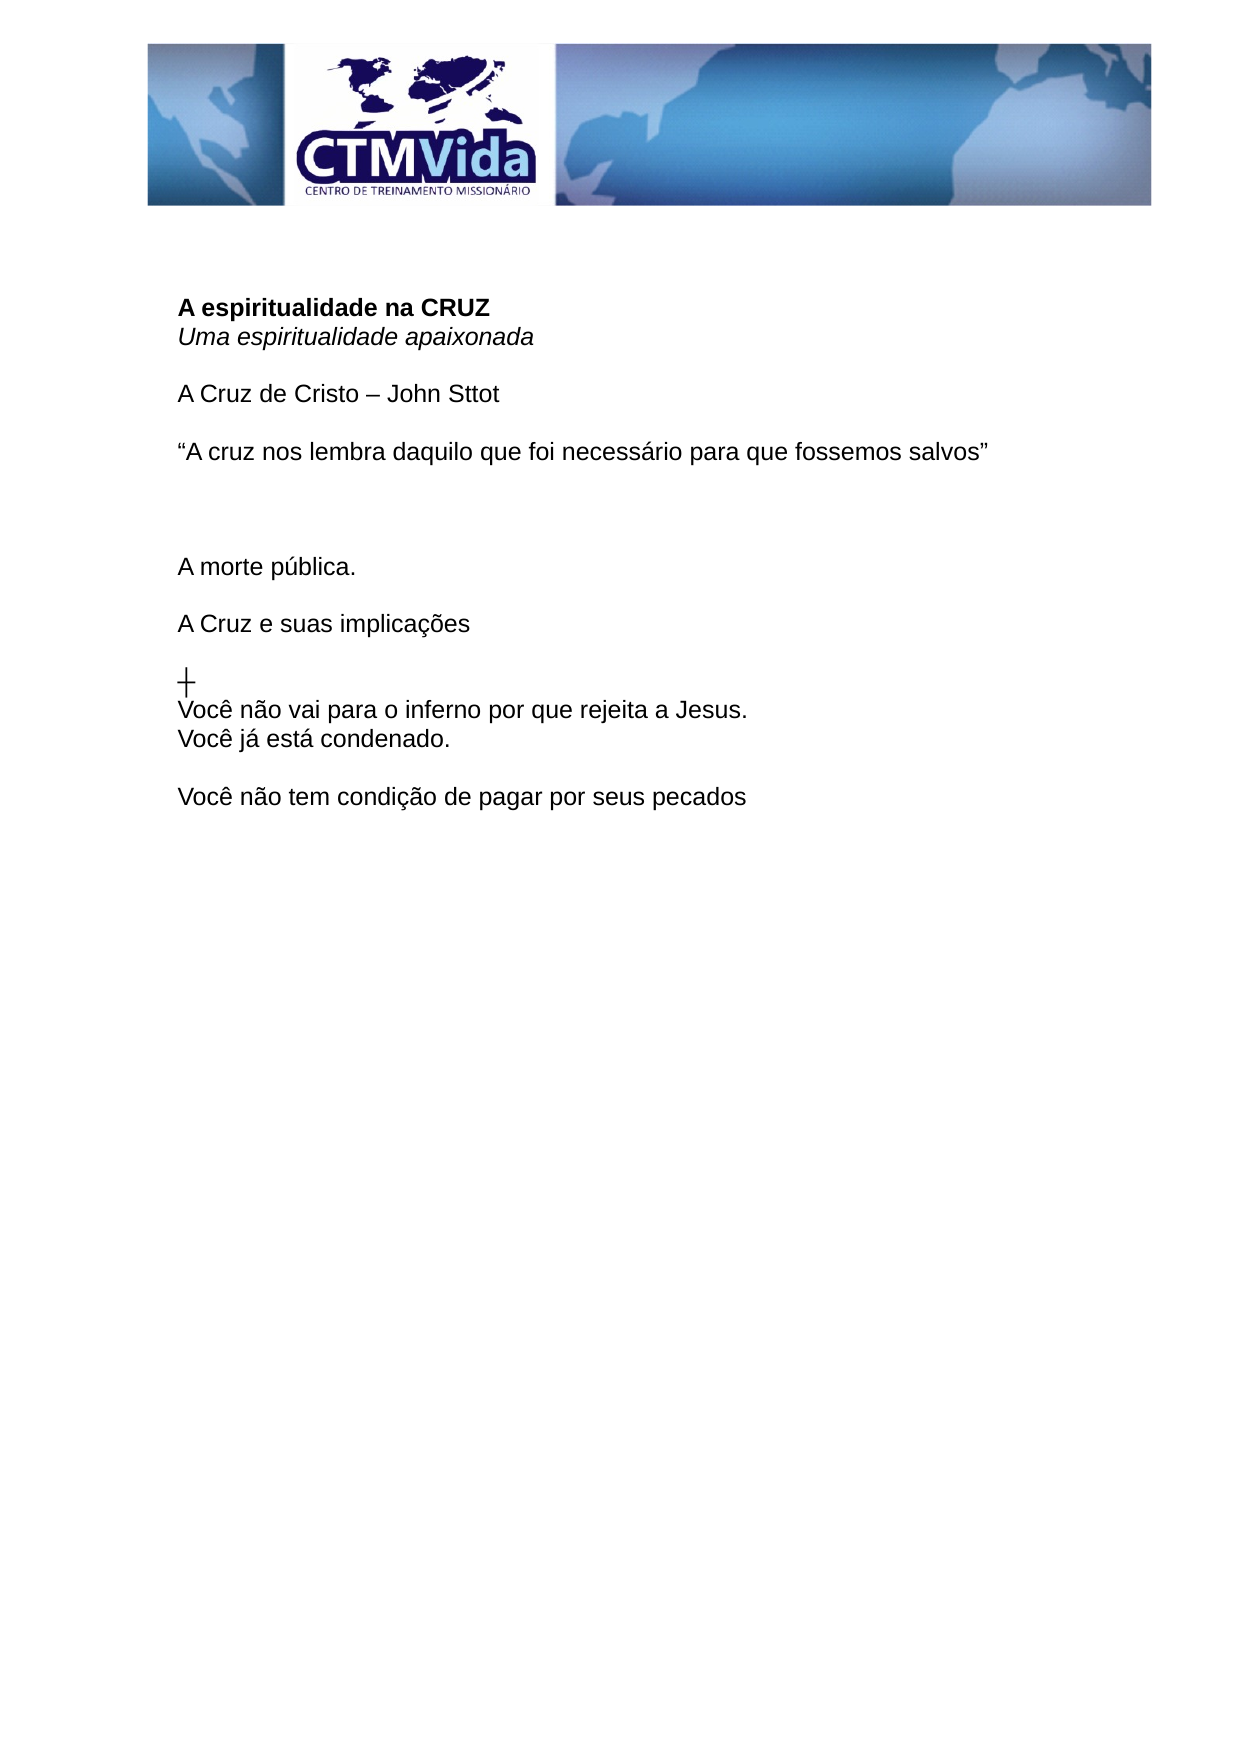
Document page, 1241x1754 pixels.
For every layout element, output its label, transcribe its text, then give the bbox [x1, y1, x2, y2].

picture [147, 43, 1152, 206]
text Você não tem condição de pagar por seus pecados [177, 782, 1122, 810]
text A espiritualidade na CRUZ [177, 293, 1122, 322]
text “A cruz nos lembra daquilo que foi necessário para que fossemos salvos” [177, 437, 1122, 465]
text Você não vai para o inferno por que rejeita a Jesus. [177, 695, 1122, 724]
text A Cruz de Cristo – John Sttot [177, 379, 1122, 408]
text A morte pública. [177, 552, 1122, 580]
text ┼ [177, 667, 185, 682]
text Uma espiritualidade apaixonada [177, 322, 1122, 350]
text Você já está condenado. [177, 724, 1122, 753]
text ┼ [177, 683, 185, 695]
text ┼ [187, 667, 1122, 695]
text A Cruz e suas implicações [177, 609, 1122, 638]
